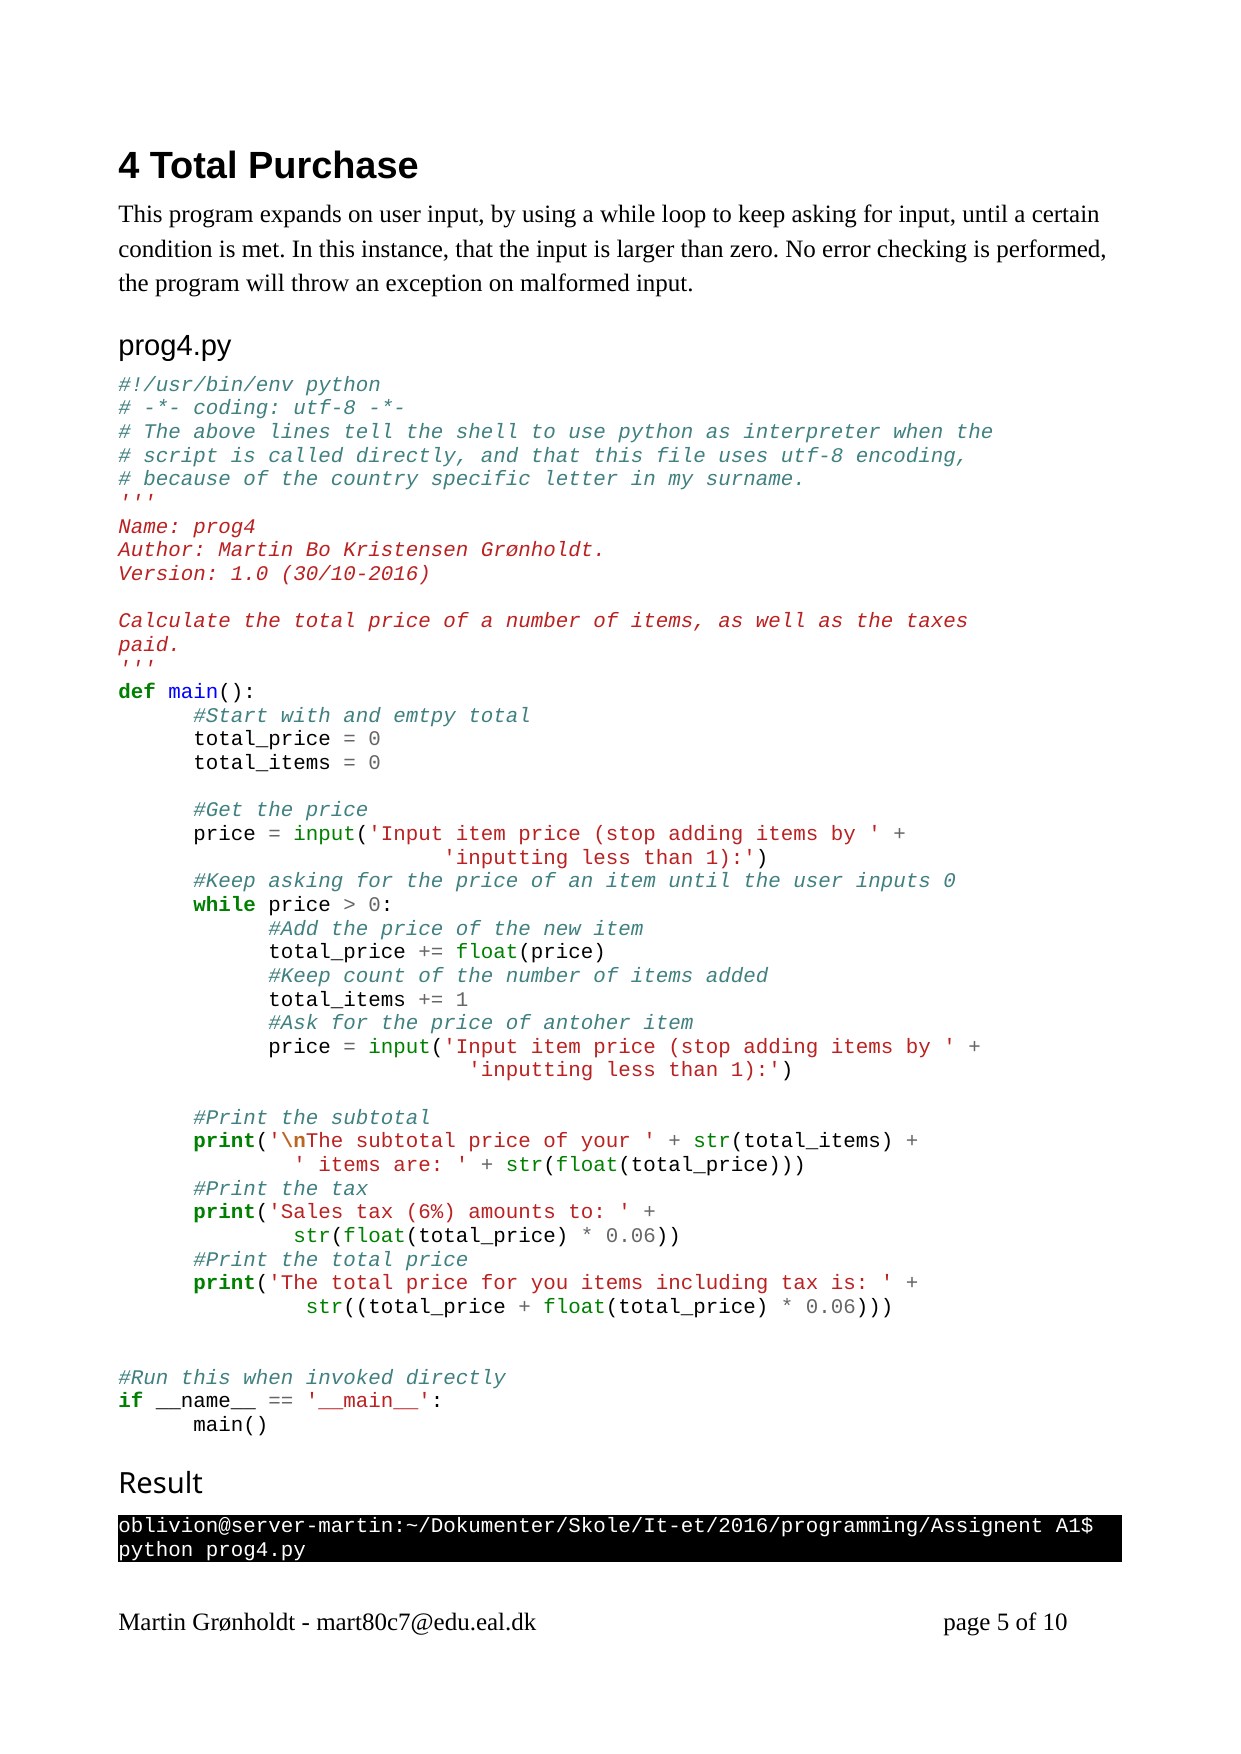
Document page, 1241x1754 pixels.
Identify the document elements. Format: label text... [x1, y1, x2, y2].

text 'inputting less than 1):') [118, 847, 1122, 870]
text main() [118, 1414, 1122, 1438]
text ' items are: ' + str(float(total_price))) [118, 1154, 1122, 1178]
text paid. [118, 634, 1122, 657]
text 'inputting less than 1):') [118, 1059, 1122, 1083]
text #Keep count of the number of items added [118, 965, 1122, 988]
text #Start with and emtpy total [118, 705, 1122, 728]
text print('The total price for you items including tax is: ' + [118, 1272, 1122, 1296]
text #Ask for the price of antoher item [118, 1012, 1122, 1036]
subtitle prog4.py [118, 328, 1122, 361]
text #Print the total price [118, 1249, 1122, 1272]
text # because of the country specific letter in my surname. [118, 468, 1122, 492]
text total_items += 1 [118, 988, 1122, 1012]
text total_price += float(price) [118, 941, 1122, 965]
text str((total_price + float(total_price) * 0.06))) [118, 1296, 1122, 1319]
text # The above lines tell the shell to use python as interpreter when the [118, 421, 1122, 445]
text print('Sales tax (6%) amounts to: ' + [118, 1201, 1122, 1225]
text This program expands on user input, by using a while loop to keep asking for input, until a certain condition is met. In this instance, that the input is larger than zero. No error checking is performed, the program will throw an exception on malformed input. [118, 199, 1122, 297]
text #Print the subtotal [118, 1107, 1122, 1130]
text #Keep asking for the price of an item until the user inputs 0 [118, 870, 1122, 894]
text Version: 1.0 (30/10-2016) [118, 563, 1122, 587]
text total_items = 0 [118, 752, 1122, 776]
text total_price = 0 [118, 728, 1122, 752]
text ''' [118, 492, 1122, 516]
text price = input('Input item price (stop adding items by ' + [118, 823, 1122, 847]
text # script is called directly, and that this file uses utf-8 encoding, [118, 445, 1122, 468]
text while price > 0: [118, 894, 1122, 918]
text # -*- coding: utf-8 -*- [118, 397, 1122, 421]
text #!/usr/bin/env python [118, 374, 1122, 397]
text Name: prog4 [118, 516, 1122, 539]
text print('\nThe subtotal price of your ' + str(total_items) + [118, 1130, 1122, 1154]
text #Get the price [118, 799, 1122, 823]
text price = input('Input item price (stop adding items by ' + [118, 1036, 1122, 1059]
text ''' [118, 657, 1122, 681]
text str(float(total_price) * 0.06)) [118, 1225, 1122, 1249]
text Author: Martin Bo Kristensen Grønholdt. [118, 539, 1122, 563]
text if __name__ == '__main__': [118, 1391, 1122, 1414]
subtitle Result [118, 1463, 1122, 1502]
text def main(): [118, 681, 1122, 705]
text Calculate the total price of a number of items, as well as the taxes [118, 610, 1122, 634]
text #Add the price of the new item [118, 918, 1122, 941]
text #Run this when invoked directly [118, 1367, 1122, 1391]
subtitle 4 Total Purchase [118, 143, 1122, 187]
text #Print the tax [118, 1178, 1122, 1201]
text oblivion@server-martin:~/Dokumenter/Skole/It-et/2016/programming/Assignent A1$ python prog4.py [118, 1515, 1122, 1562]
